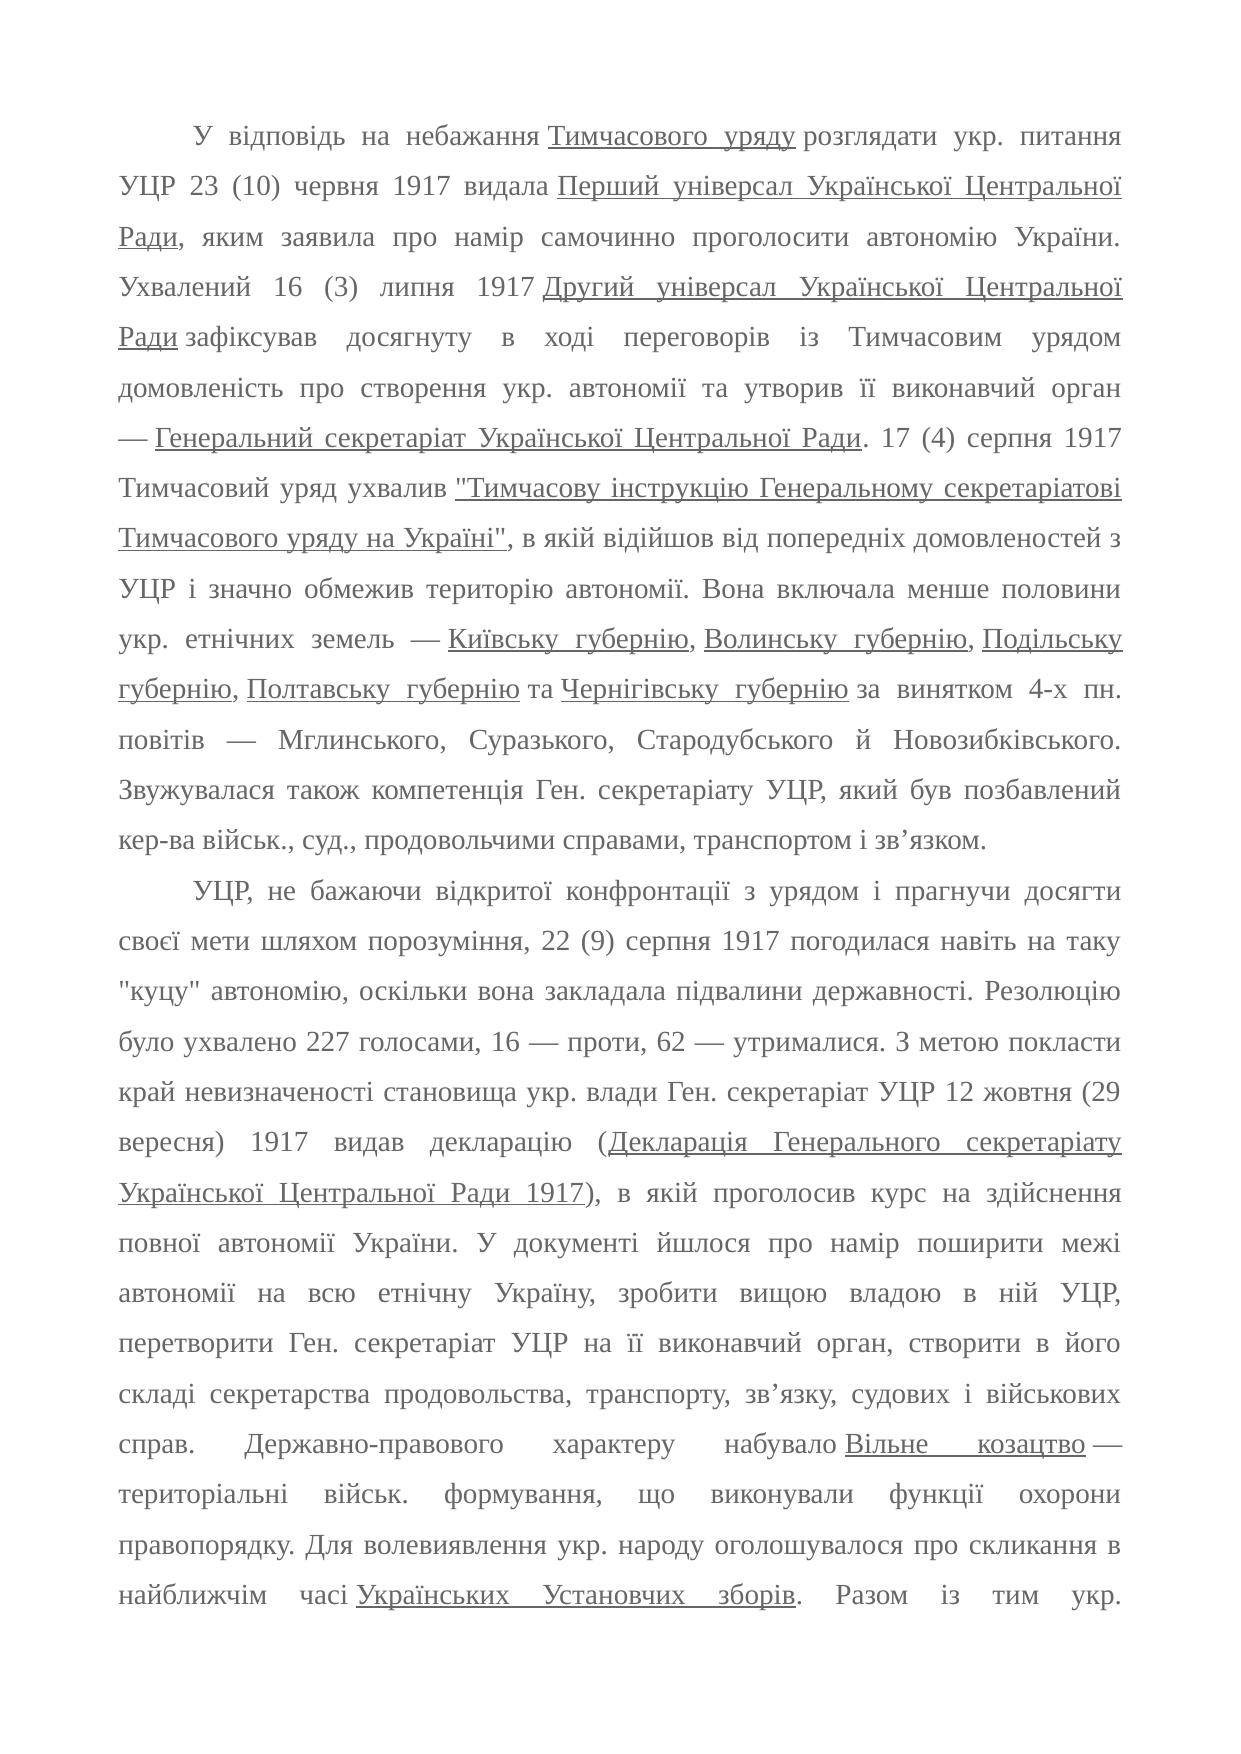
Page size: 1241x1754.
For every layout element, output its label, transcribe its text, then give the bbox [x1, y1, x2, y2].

text УЦР, не бажаючи відкритої конфронтації з урядом і прагнучи досягти своєї мети шляхом порозуміння, 22 (9) серпня 1917 погодилася навіть на таку "куцу" автономію, оскільки вона закладала підвалини державності. Резолюцію було ухвалено 227 голосами, 16 — проти, 62 — утрималися. З метою покласти край невизначеності становища укр. влади Ген. секретаріат УЦР 12 жовтня (29 вересня) 1917 видав декларацію (Декларація Генерального секретаріату Української Центральної Ради 1917), в якій проголосив курс на здійснення повної автономії України. У документі йшлося про намір поширити межі автономії на всю етнічну Україну, зробити вищою владою в ній УЦР, перетворити Ген. секретаріат УЦР на її виконавчий орган, створити в його складі секретарства продовольства, транспорту, зв’язку, судових і військових справ. Державно-правового характеру набувало Вільне козацтво — територіальні військ. формування, що виконували функції охорони правопорядку. Для волевиявлення укр. народу оголошувалося про скликання в найближчім часі Українських Установчих зборів. Разом із тим укр. [118, 873, 1122, 1611]
text У відповідь на небажання Тимчасового уряду розглядати укр. питання УЦР 23 (10) червня 1917 видала Перший універсал Української Центральної Ради, яким заявила про намір самочинно проголосити автономію України. Ухвалений 16 (3) липня 1917 Другий універсал Української Центральної Ради зафіксував досягнуту в ході переговорів із Тимчасовим урядом домовленість про створення укр. автономії та утворив її виконавчий орган — Генеральний секретаріат Української Центральної Ради. 17 (4) серпня 1917 Тимчасовий уряд ухвалив "Тимчасову інструкцію Генеральному секретаріатові Тимчасового уряду на Україні", в якій відійшов від попередніх домовленостей з УЦР і значно обмежив територію автономії. Вона включала менше половини укр. етнічних земель — Київську губернію, Волинську губернію, Подільську губернію, Полтавську губернію та Чернігівську губернію за винятком 4-х пн. повітів — Мглинського, Суразького, Стародубського й Новозибківського. Звужувалася також компетенція Ген. секретаріату УЦР, який був позбавлений кер-ва військ., суд., продовольчими справами, транспортом і зв’язком. [118, 118, 1122, 856]
